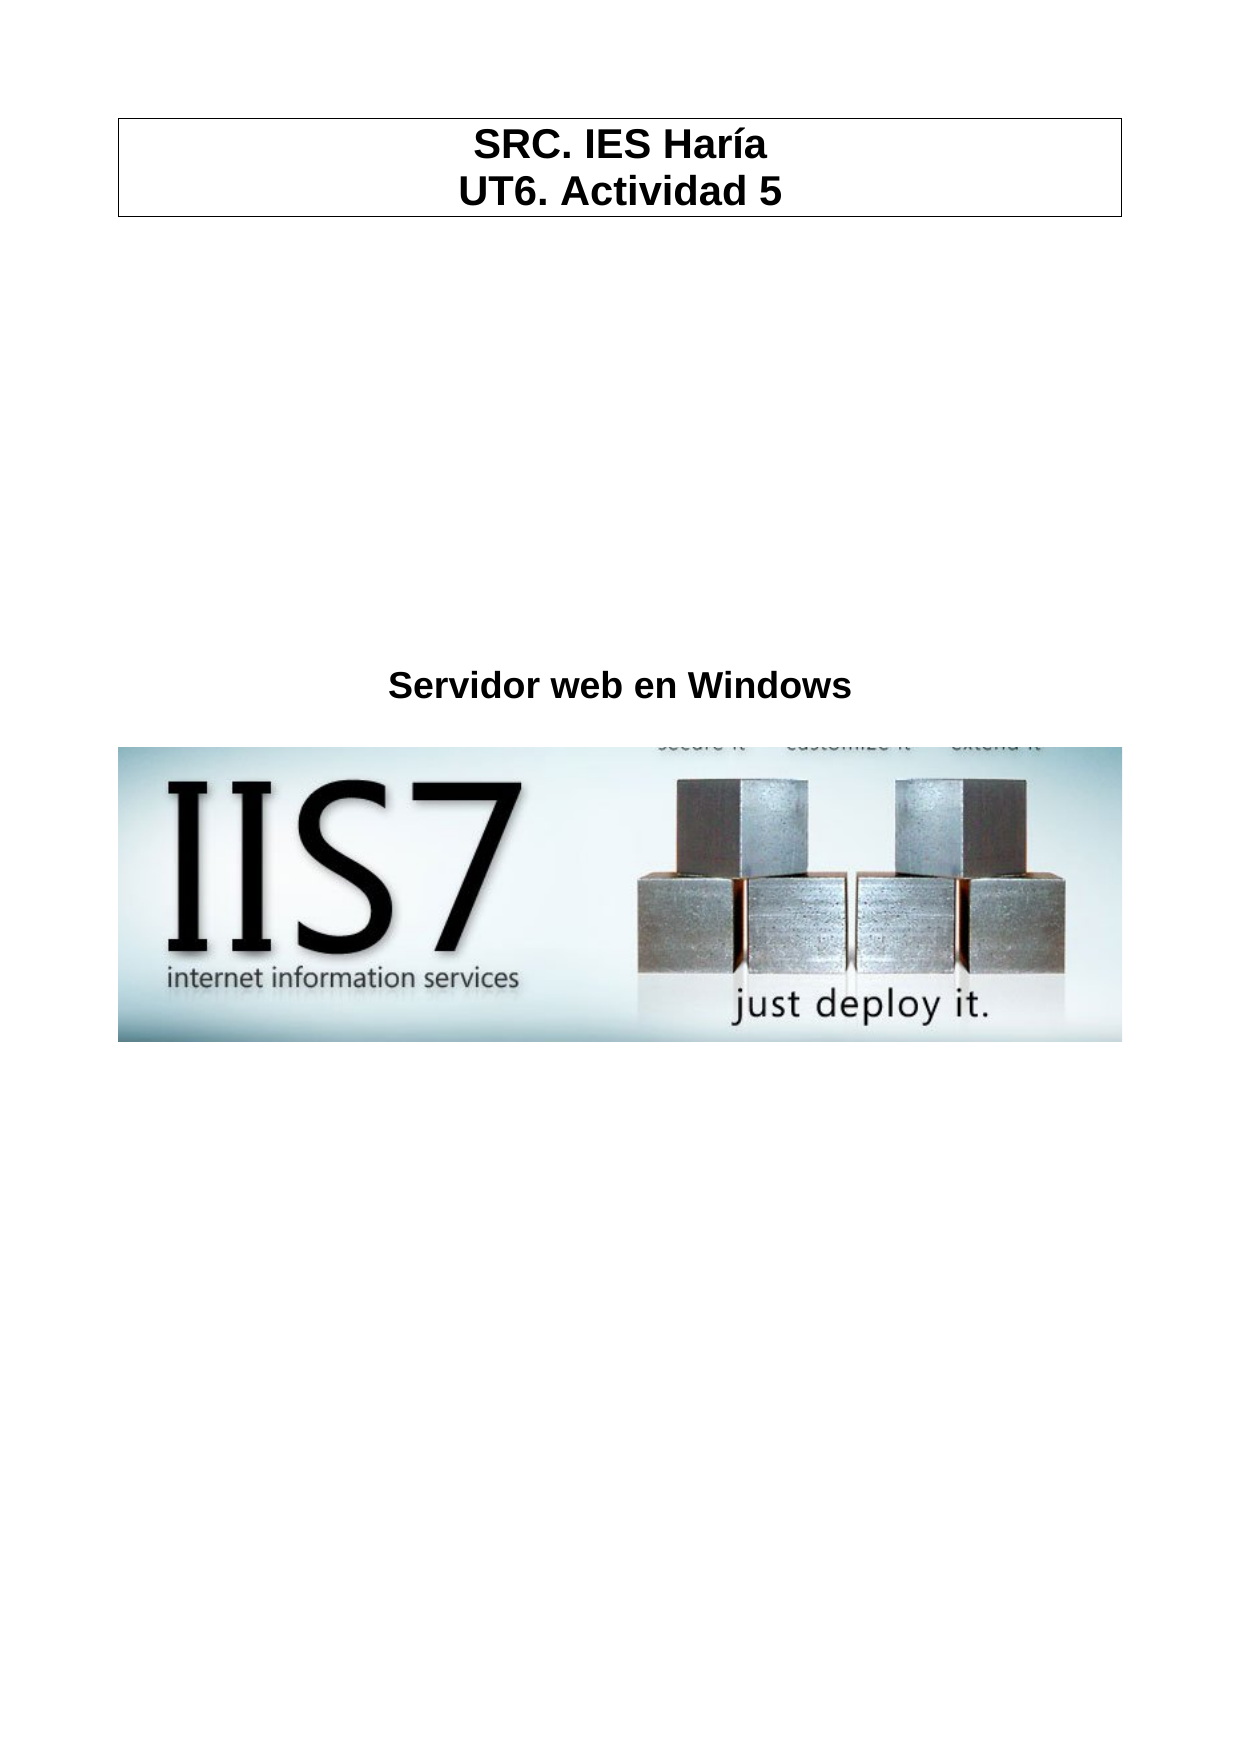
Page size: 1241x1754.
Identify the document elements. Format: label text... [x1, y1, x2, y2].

text Servidor web en Windows [118, 664, 1122, 706]
text UT6. Actividad 5 [119, 165, 1121, 216]
text SRC. IES Haría [119, 119, 1121, 165]
picture [118, 747, 1123, 1042]
